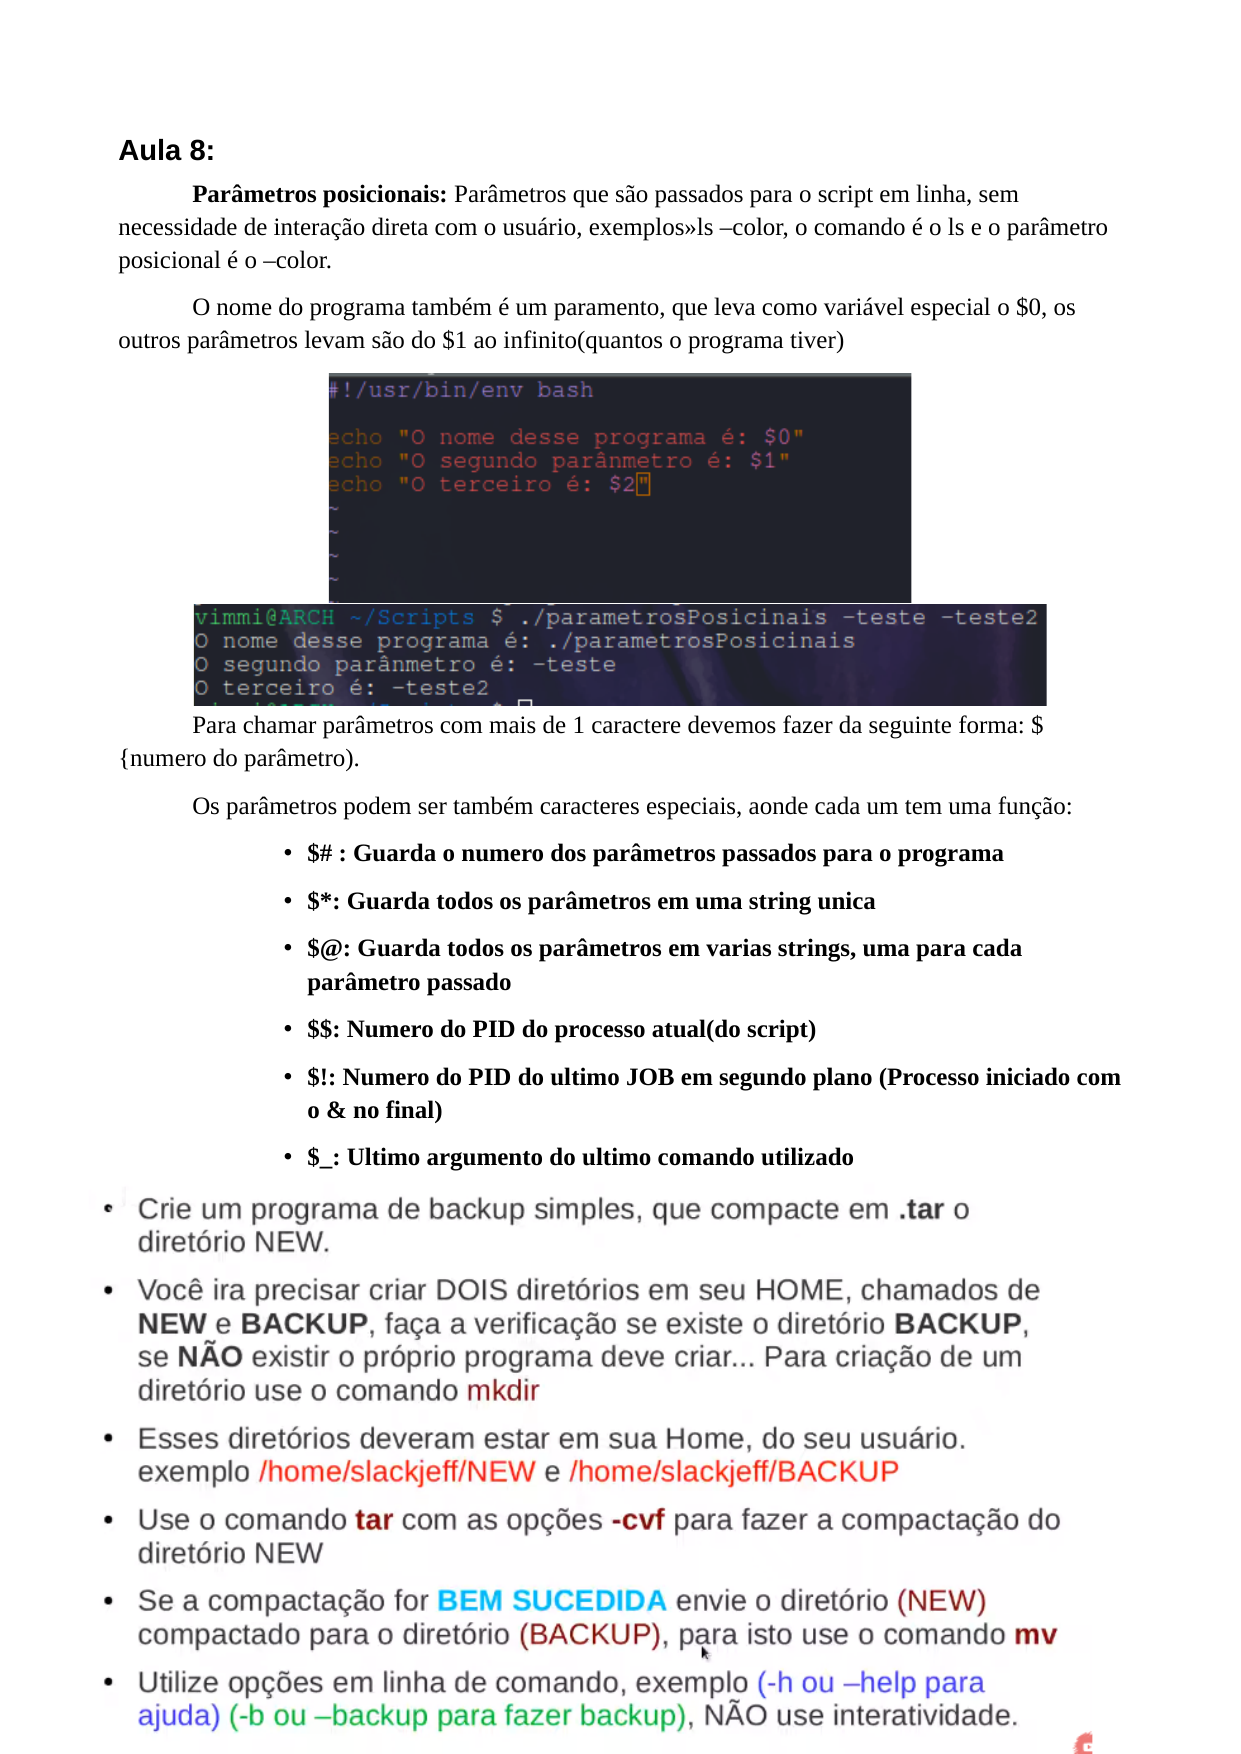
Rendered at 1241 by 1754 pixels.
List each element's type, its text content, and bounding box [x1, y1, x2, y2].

text Parâmetros posicionais: Parâmetros que são passados para o script em linha, sem necessidade de interação direta com o usuário, exemplos»ls –color, o comando é o ls e o parâmetro posicional é o –color. [118, 179, 1122, 273]
list $!: Numero do PID do ultimo JOB em segundo plano (Processo iniciado com o & no final) [283, 1062, 1122, 1123]
list $# : Guarda o numero dos parâmetros passados para o programa [283, 838, 1122, 867]
list $_: Ultimo argumento do ultimo comando utilizado [283, 1142, 1122, 1171]
list $$: Numero do PID do processo atual(do script) [283, 1014, 1122, 1043]
text Para chamar parâmetros com mais de 1 caractere devemos fazer da seguinte forma: ${numero do parâmetro). [118, 611, 1122, 772]
picture [328, 373, 912, 603]
list $*: Guarda todos os parâmetros em uma string unica [283, 886, 1122, 915]
picture [88, 1178, 1093, 1754]
subtitle Aula 8: [118, 133, 1122, 166]
list $@: Guarda todos os parâmetros em varias strings, uma para cada parâmetro passado [283, 933, 1122, 995]
text Os parâmetros podem ser também caracteres especiais, aonde cada um tem uma função: [118, 791, 1122, 819]
text O nome do programa também é um paramento, que leva como variável especial o $0, os outros parâmetros levam são do $1 ao infinito(quantos o programa tiver) [118, 292, 1122, 354]
picture [193, 604, 1047, 706]
